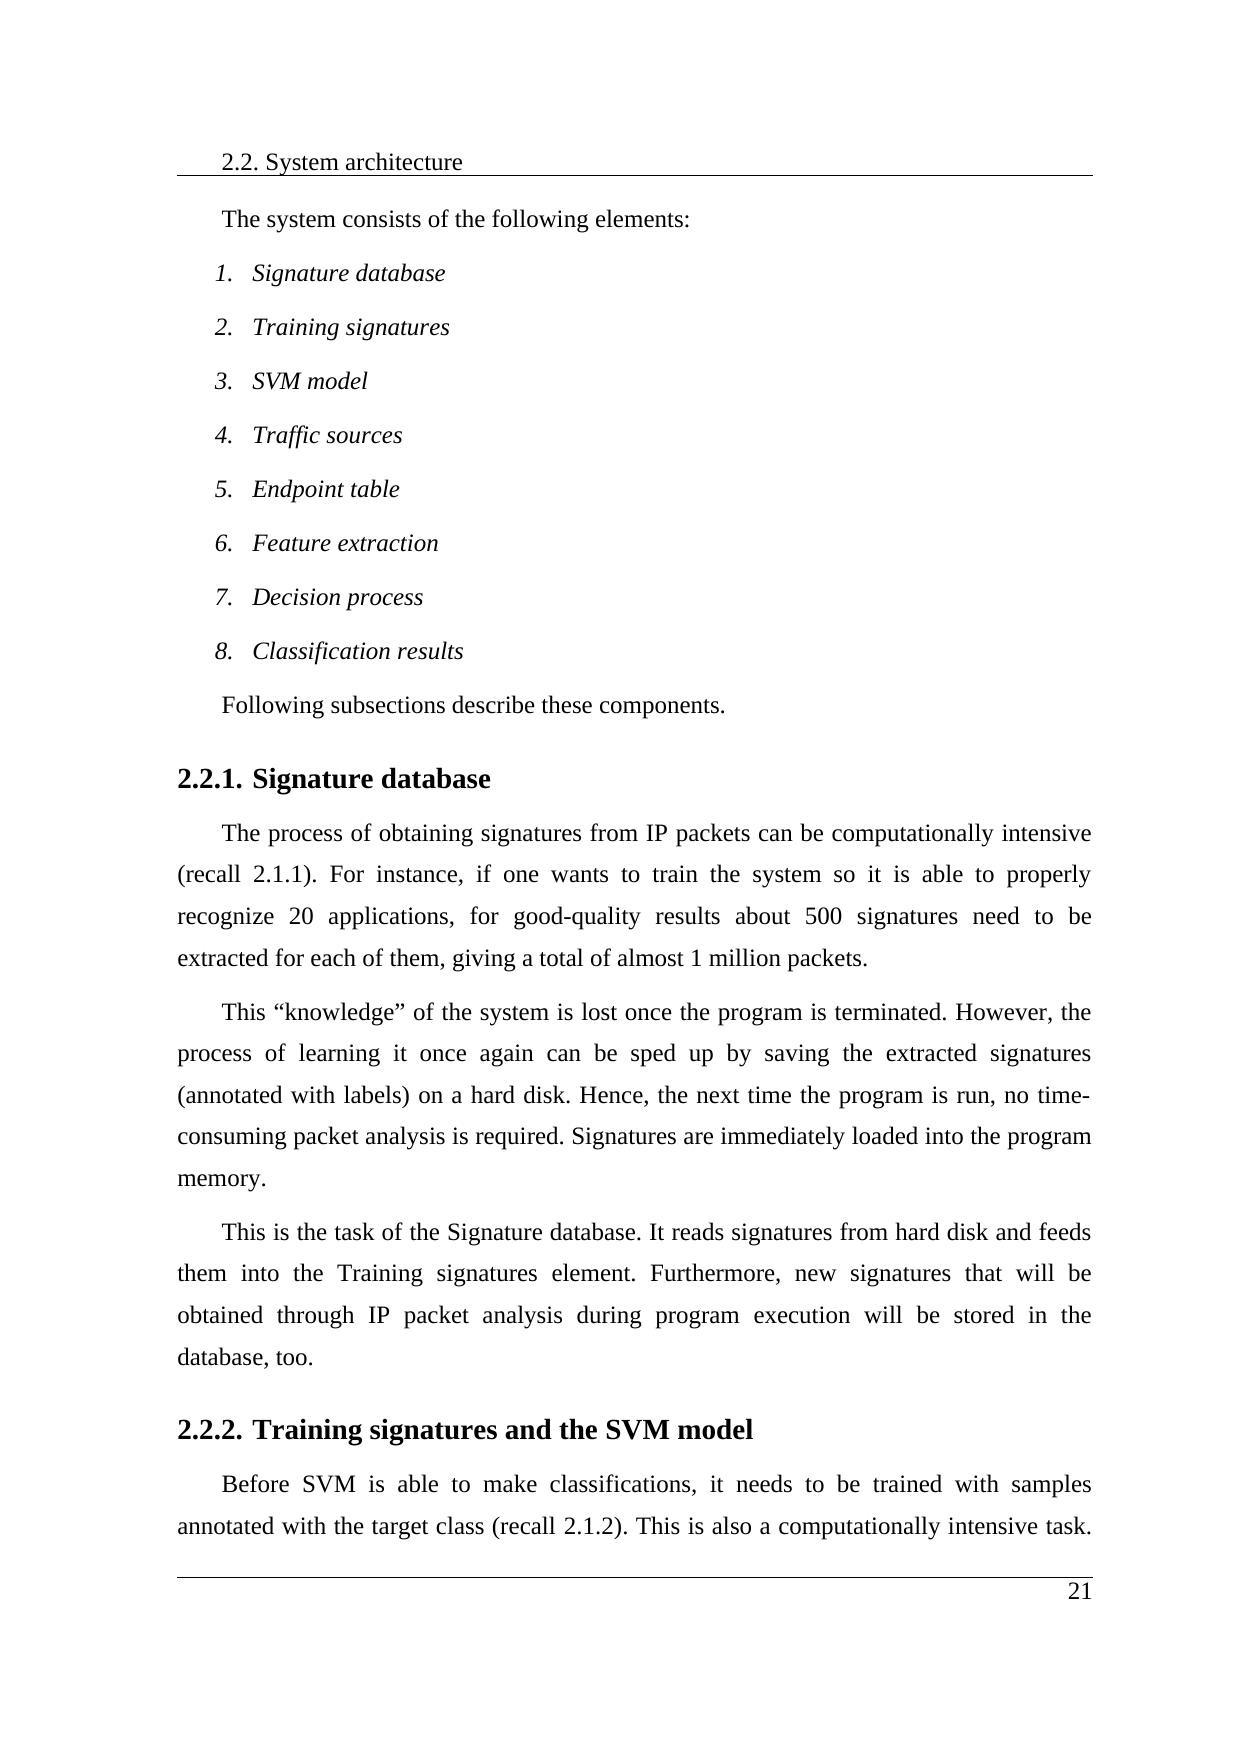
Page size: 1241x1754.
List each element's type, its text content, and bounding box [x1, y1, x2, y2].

list Endpoint table [214, 475, 1093, 503]
list Traffic sources [214, 421, 1093, 449]
list SVM model [214, 367, 1093, 395]
text This “knowledge” of the system is lost once the program is terminated. However, the process of learning it once again can be sped up by saving the extracted signatures (annotated with labels) on a hard disk. Hence, the next time the program is run, no time-consuming packet analysis is required. Signatures are immediately loaded into the program memory. [177, 998, 1093, 1192]
subtitle Signature database [177, 762, 1093, 794]
text Following subsections describe these components. [177, 691, 1093, 719]
text Before SVM is able to make classifications, it needs to be trained with samples annotated with the target class (recall 2.1.2). This is also a computationally intensive task. [177, 1470, 1093, 1539]
list Classification results [214, 637, 1093, 665]
text The system consists of the following elements: [177, 205, 1093, 233]
list Decision process [214, 583, 1093, 611]
list Signature database [214, 259, 1093, 287]
list Training signatures [214, 313, 1093, 341]
text This is the task of the Signature database. It reads signatures from hard disk and feeds them into the Training signatures element. Furthermore, new signatures that will be obtained through IP packet analysis during program execution will be stored in the database, too. [177, 1218, 1093, 1370]
list Feature extraction [214, 529, 1093, 557]
subtitle Training signatures and the SVM model [177, 1413, 1093, 1446]
text The process of obtaining signatures from IP packets can be computationally intensive (recall 2.1.1). For instance, if one wants to train the system so it is able to properly recognize 20 applications, for good-quality results about 500 signatures need to be extracted for each of them, giving a total of almost 1 million packets. [177, 819, 1093, 971]
